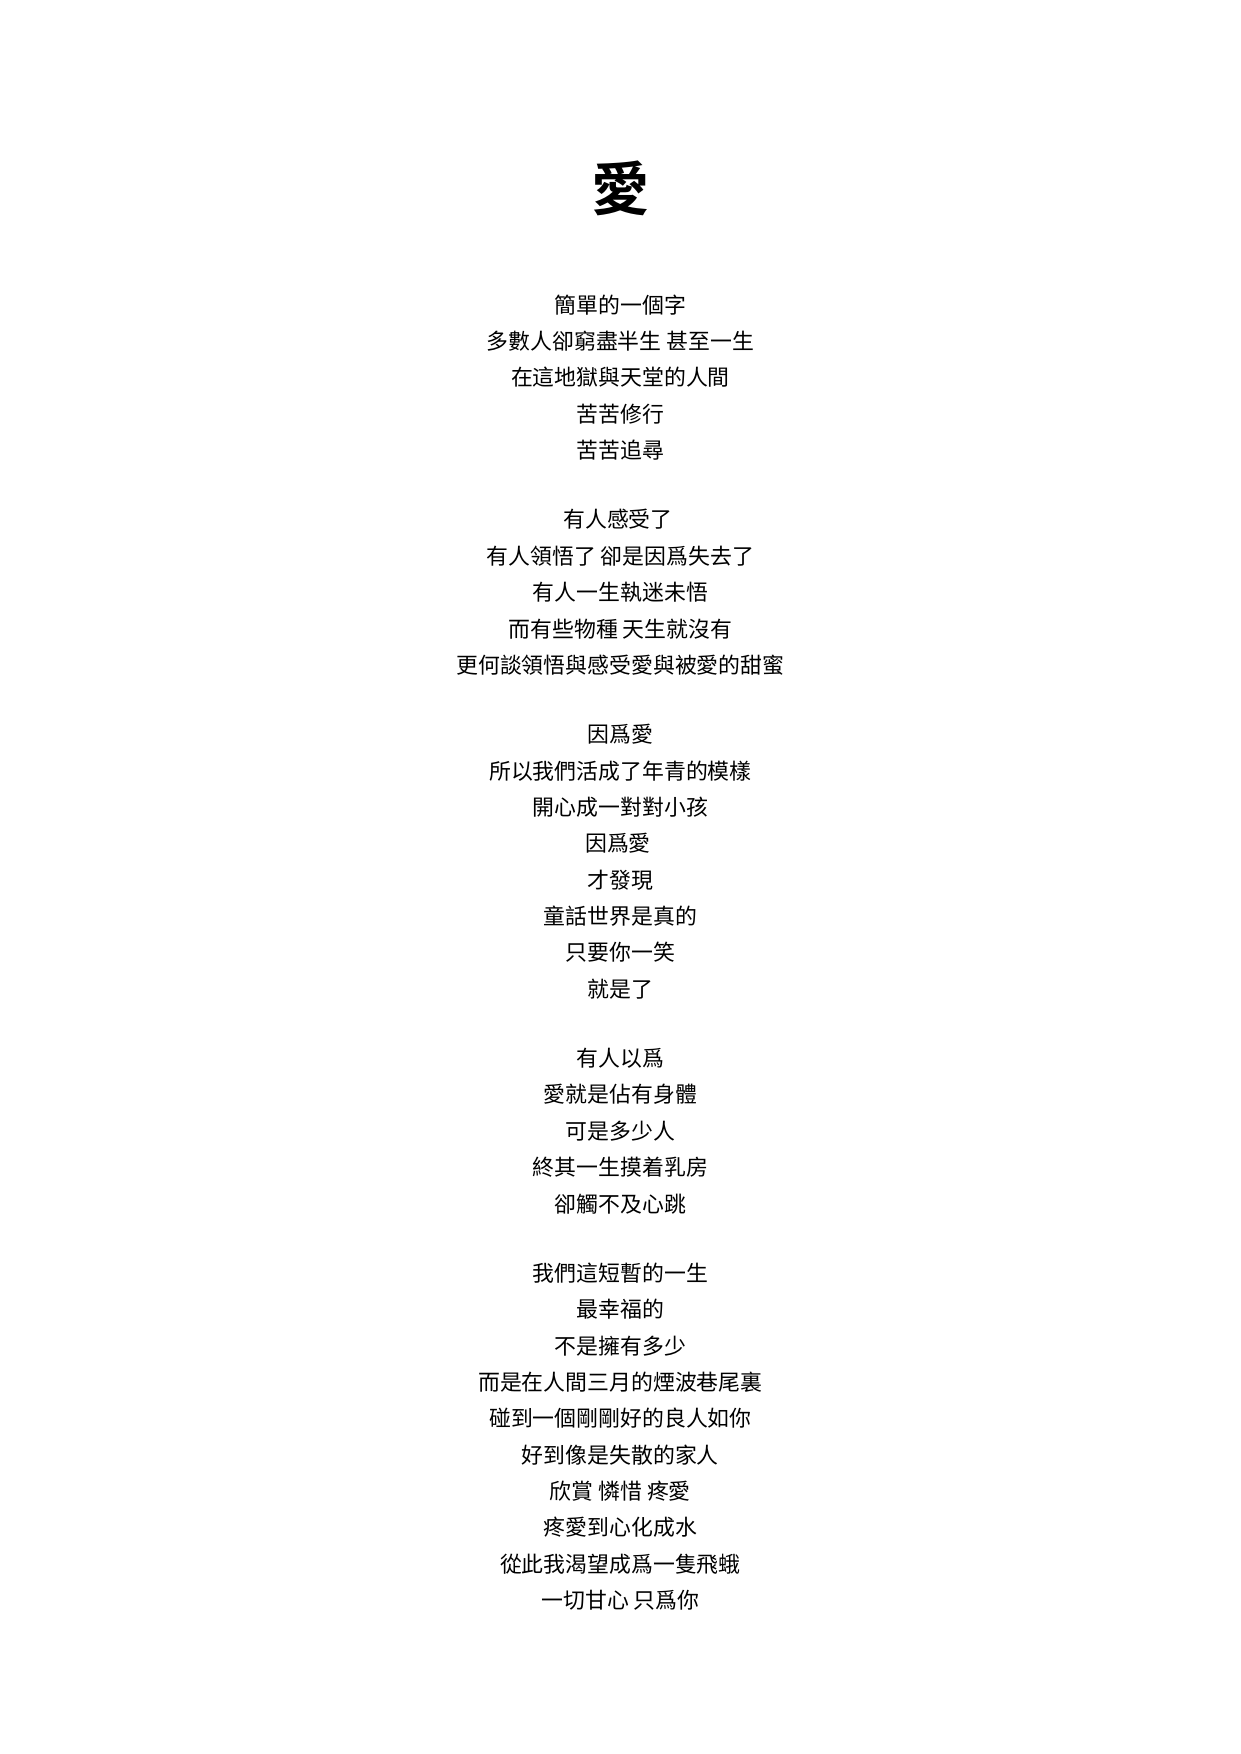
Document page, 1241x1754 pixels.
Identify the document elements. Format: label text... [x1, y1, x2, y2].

text 有人以爲 [118, 1041, 1122, 1073]
text 碰到一個剛剛好的良人如你 [118, 1401, 1122, 1433]
text 我們這短暫的一生 [118, 1256, 1122, 1288]
text 所以我們活成了年青的模樣 [118, 754, 1122, 785]
text 有人感受了 [118, 502, 1122, 534]
text 有人一生執迷未悟 [118, 575, 1122, 607]
text 童話世界是真的 [118, 899, 1122, 931]
text 多數人卻窮盡半生 甚至一生 [118, 324, 1122, 356]
text 苦苦修行 [118, 397, 1122, 428]
text 就是了 [118, 972, 1122, 1003]
text 更何談領悟與感受愛與被愛的甜蜜 [118, 648, 1122, 679]
text 有人領悟了 卻是因爲失去了 [118, 539, 1122, 571]
text 愛就是佔有身體 [118, 1077, 1122, 1109]
title 愛 [118, 143, 1122, 228]
text 開心成一對對小孩 [118, 790, 1122, 822]
text 因爲愛 [118, 826, 1122, 858]
text 因爲愛 [118, 717, 1122, 749]
text 在這地獄與天堂的人間 [118, 360, 1122, 392]
text 只要你一笑 [118, 935, 1122, 967]
text 疼愛到心化成水 [118, 1510, 1122, 1542]
text 而是在人間三月的煙波巷尾裏 [118, 1365, 1122, 1397]
text 不是擁有多少 [118, 1329, 1122, 1360]
text 一切甘心 只爲你 [118, 1583, 1122, 1615]
text 最幸福的 [118, 1292, 1122, 1324]
text 而有些物種 天生就沒有 [118, 612, 1122, 643]
text 好到像是失散的家人 [118, 1438, 1122, 1469]
text 終其一生摸着乳房 [118, 1150, 1122, 1182]
text 才發現 [118, 863, 1122, 894]
text 可是多少人 [118, 1114, 1122, 1146]
text 簡單的一個字 [118, 288, 1122, 319]
text 欣賞 憐惜 疼愛 [118, 1474, 1122, 1506]
text 苦苦追尋 [118, 433, 1122, 465]
text 卻觸不及心跳 [118, 1187, 1122, 1218]
text 從此我渴望成爲一隻飛蛾 [118, 1547, 1122, 1578]
